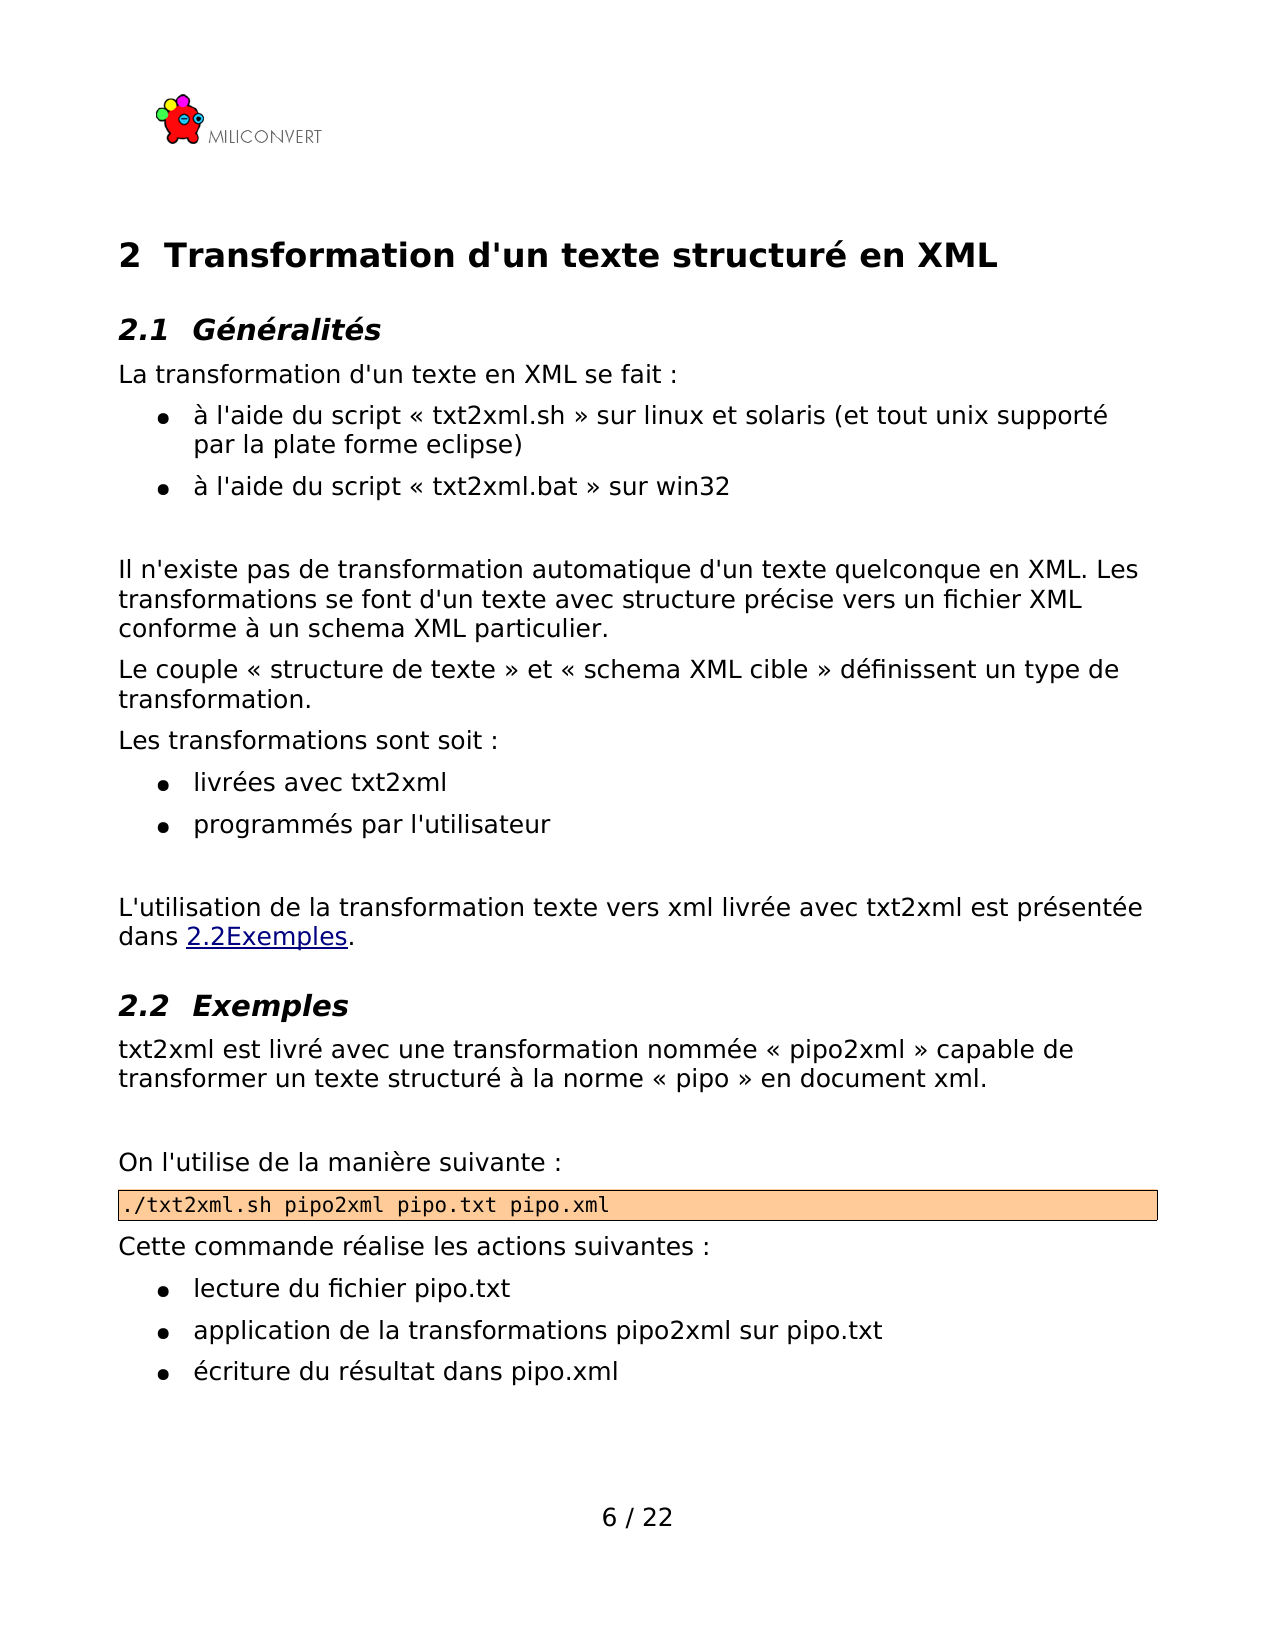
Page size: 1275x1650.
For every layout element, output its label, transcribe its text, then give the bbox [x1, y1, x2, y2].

list lecture du fichier pipo.txt [156, 1274, 1157, 1303]
text La transformation d'un texte en XML se fait : [118, 360, 1157, 389]
picture [132, 69, 354, 176]
text L'utilisation de la transformation texte vers xml livrée avec txt2xml est présentée dans 2.2Exemples. [118, 893, 1157, 951]
text Il n'existe pas de transformation automatique d'un texte quelconque en XML. Les transformations se font d'un texte avec structure précise vers un fichier XML conforme à un schema XML particulier. [118, 556, 1157, 643]
list écriture du résultat dans pipo.xml [156, 1358, 1157, 1387]
list livrées avec txt2xml [156, 768, 1157, 797]
text On l'utilise de la manière suivante : [118, 1148, 1157, 1177]
text Cette commande réalise les actions suivantes : [118, 1233, 1157, 1262]
list à l'aide du script « txt2xml.sh » sur linux et solaris (et tout unix supporté par la plate forme eclipse) [156, 401, 1157, 460]
text txt2xml est livré avec une transformation nommée « pipo2xml » capable de transformer un texte structuré à la norme « pipo » en document xml. [118, 1035, 1157, 1094]
list programmés par l'utilisateur [156, 810, 1157, 839]
text Les transformations sont soit : [118, 726, 1157, 756]
list application de la transformations pipo2xml sur pipo.txt [156, 1316, 1157, 1345]
subtitle Transformation d'un texte structuré en XML [118, 237, 1157, 276]
text Le couple « structure de texte » et « schema XML cible » définissent un type de transformation. [118, 656, 1157, 714]
text ./txt2xml.sh pipo2xml pipo.txt pipo.xml [119, 1191, 1157, 1220]
subtitle Exemples [118, 989, 1157, 1023]
list à l'aide du script « txt2xml.bat » sur win32 [156, 472, 1157, 501]
subtitle Généralités [118, 313, 1157, 347]
